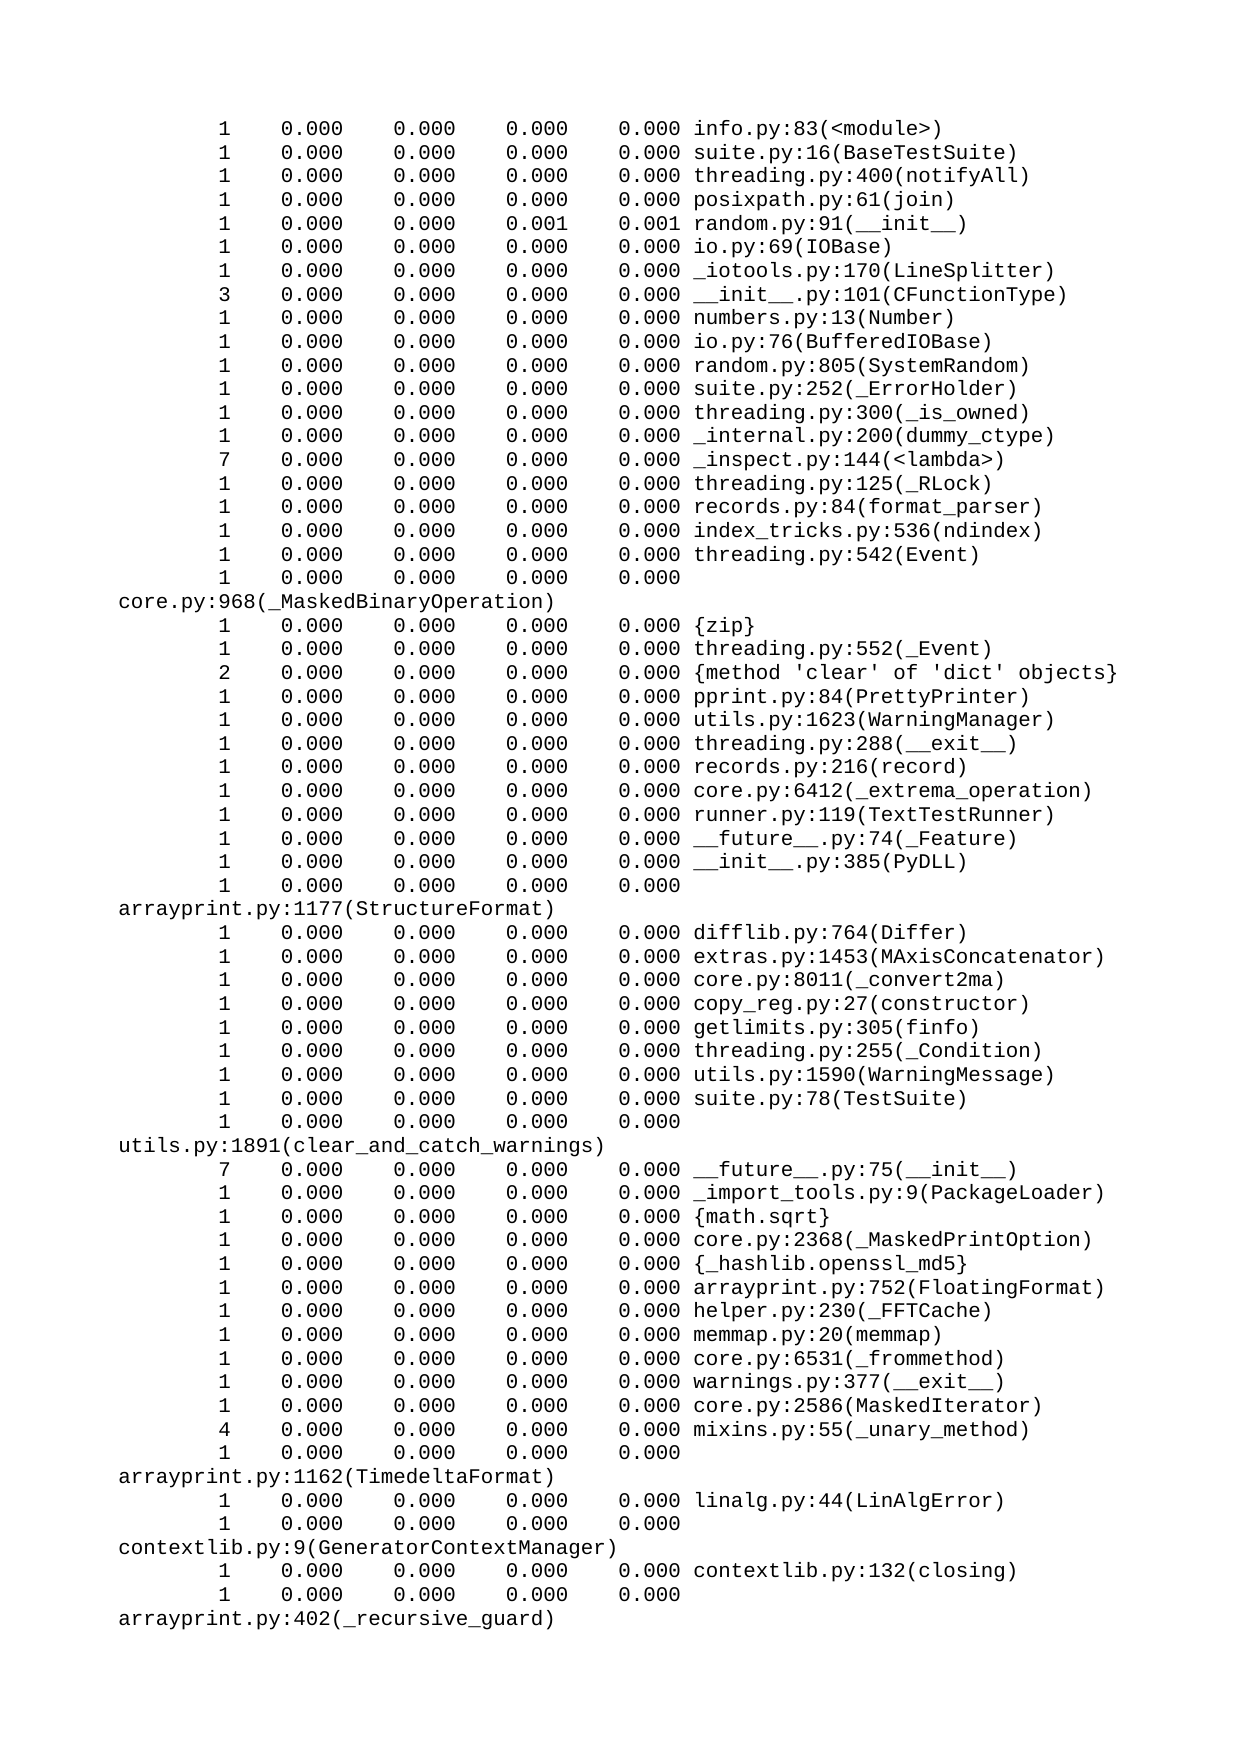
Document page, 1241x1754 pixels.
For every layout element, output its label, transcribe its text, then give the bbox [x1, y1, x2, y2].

text 1 0.000 0.000 0.000 0.000 __future__.py:74(_Feature) [118, 827, 1122, 851]
text 1 0.000 0.000 0.000 0.000 _iotools.py:170(LineSplitter) [118, 260, 1122, 284]
text 1 0.000 0.000 0.000 0.000 core.py:6531(_frommethod) [118, 1348, 1122, 1371]
text 1 0.000 0.000 0.000 0.000 extras.py:1453(MAxisConcatenator) [118, 946, 1122, 969]
text 1 0.000 0.000 0.000 0.000 core.py:968(_MaskedBinaryOperation) [118, 567, 1122, 615]
text 1 0.000 0.000 0.000 0.000 memmap.py:20(memmap) [118, 1324, 1122, 1348]
text 1 0.000 0.000 0.000 0.000 arrayprint.py:1177(StructureFormat) [118, 875, 1122, 922]
text 1 0.000 0.000 0.000 0.000 contextlib.py:132(closing) [118, 1561, 1122, 1584]
text 1 0.000 0.000 0.000 0.000 records.py:84(format_parser) [118, 496, 1122, 520]
text 1 0.000 0.000 0.000 0.000 threading.py:125(_RLock) [118, 473, 1122, 496]
text 1 0.000 0.000 0.000 0.000 random.py:805(SystemRandom) [118, 354, 1122, 378]
text 1 0.000 0.000 0.000 0.000 threading.py:542(Event) [118, 544, 1122, 567]
text 1 0.000 0.000 0.000 0.000 core.py:6412(_extrema_operation) [118, 780, 1122, 804]
text 1 0.000 0.000 0.000 0.000 index_tricks.py:536(ndindex) [118, 520, 1122, 544]
text 1 0.000 0.000 0.000 0.000 utils.py:1623(WarningManager) [118, 709, 1122, 733]
text 1 0.000 0.000 0.000 0.000 suite.py:16(BaseTestSuite) [118, 142, 1122, 165]
text 1 0.000 0.000 0.000 0.000 {zip} [118, 615, 1122, 638]
text 1 0.000 0.000 0.000 0.000 suite.py:78(TestSuite) [118, 1088, 1122, 1111]
text 1 0.000 0.000 0.000 0.000 {math.sqrt} [118, 1206, 1122, 1229]
text 1 0.000 0.000 0.000 0.000 threading.py:552(_Event) [118, 638, 1122, 662]
text 1 0.000 0.000 0.000 0.000 _import_tools.py:9(PackageLoader) [118, 1182, 1122, 1206]
text 7 0.000 0.000 0.000 0.000 __future__.py:75(__init__) [118, 1158, 1122, 1182]
text 7 0.000 0.000 0.000 0.000 _inspect.py:144(<lambda>) [118, 449, 1122, 473]
text 1 0.000 0.000 0.000 0.000 core.py:8011(_convert2ma) [118, 969, 1122, 993]
text 1 0.000 0.000 0.000 0.000 utils.py:1891(clear_and_catch_warnings) [118, 1111, 1122, 1158]
text 1 0.000 0.000 0.000 0.000 __init__.py:385(PyDLL) [118, 851, 1122, 875]
text 1 0.000 0.000 0.000 0.000 arrayprint.py:752(FloatingFormat) [118, 1277, 1122, 1300]
text 1 0.000 0.000 0.000 0.000 _internal.py:200(dummy_ctype) [118, 426, 1122, 449]
text 1 0.000 0.000 0.000 0.000 info.py:83(<module>) [118, 118, 1122, 142]
text 1 0.000 0.000 0.000 0.000 suite.py:252(_ErrorHolder) [118, 378, 1122, 402]
text 1 0.000 0.000 0.000 0.000 utils.py:1590(WarningMessage) [118, 1064, 1122, 1088]
text 1 0.000 0.000 0.001 0.001 random.py:91(__init__) [118, 213, 1122, 236]
text 1 0.000 0.000 0.000 0.000 core.py:2368(_MaskedPrintOption) [118, 1229, 1122, 1253]
text 1 0.000 0.000 0.000 0.000 warnings.py:377(__exit__) [118, 1371, 1122, 1395]
text 1 0.000 0.000 0.000 0.000 numbers.py:13(Number) [118, 307, 1122, 331]
text 1 0.000 0.000 0.000 0.000 runner.py:119(TextTestRunner) [118, 804, 1122, 827]
text 1 0.000 0.000 0.000 0.000 io.py:76(BufferedIOBase) [118, 331, 1122, 354]
text 3 0.000 0.000 0.000 0.000 __init__.py:101(CFunctionType) [118, 284, 1122, 307]
text 1 0.000 0.000 0.000 0.000 {_hashlib.openssl_md5} [118, 1253, 1122, 1277]
text 1 0.000 0.000 0.000 0.000 linalg.py:44(LinAlgError) [118, 1489, 1122, 1513]
text 1 0.000 0.000 0.000 0.000 arrayprint.py:1162(TimedeltaFormat) [118, 1442, 1122, 1489]
text 1 0.000 0.000 0.000 0.000 threading.py:400(notifyAll) [118, 165, 1122, 189]
text 1 0.000 0.000 0.000 0.000 copy_reg.py:27(constructor) [118, 993, 1122, 1017]
text 1 0.000 0.000 0.000 0.000 arrayprint.py:402(_recursive_guard) [118, 1584, 1122, 1631]
text 1 0.000 0.000 0.000 0.000 threading.py:300(_is_owned) [118, 402, 1122, 426]
text 1 0.000 0.000 0.000 0.000 contextlib.py:9(GeneratorContextManager) [118, 1513, 1122, 1561]
text 1 0.000 0.000 0.000 0.000 getlimits.py:305(finfo) [118, 1017, 1122, 1040]
text 1 0.000 0.000 0.000 0.000 threading.py:255(_Condition) [118, 1040, 1122, 1064]
text 1 0.000 0.000 0.000 0.000 threading.py:288(__exit__) [118, 733, 1122, 757]
text 1 0.000 0.000 0.000 0.000 difflib.py:764(Differ) [118, 922, 1122, 946]
text 4 0.000 0.000 0.000 0.000 mixins.py:55(_unary_method) [118, 1419, 1122, 1442]
text 1 0.000 0.000 0.000 0.000 pprint.py:84(PrettyPrinter) [118, 686, 1122, 709]
text 1 0.000 0.000 0.000 0.000 posixpath.py:61(join) [118, 189, 1122, 213]
text 1 0.000 0.000 0.000 0.000 records.py:216(record) [118, 757, 1122, 780]
text 1 0.000 0.000 0.000 0.000 core.py:2586(MaskedIterator) [118, 1395, 1122, 1419]
text 1 0.000 0.000 0.000 0.000 io.py:69(IOBase) [118, 236, 1122, 260]
text 1 0.000 0.000 0.000 0.000 helper.py:230(_FFTCache) [118, 1300, 1122, 1324]
text 2 0.000 0.000 0.000 0.000 {method 'clear' of 'dict' objects} [118, 662, 1122, 686]
